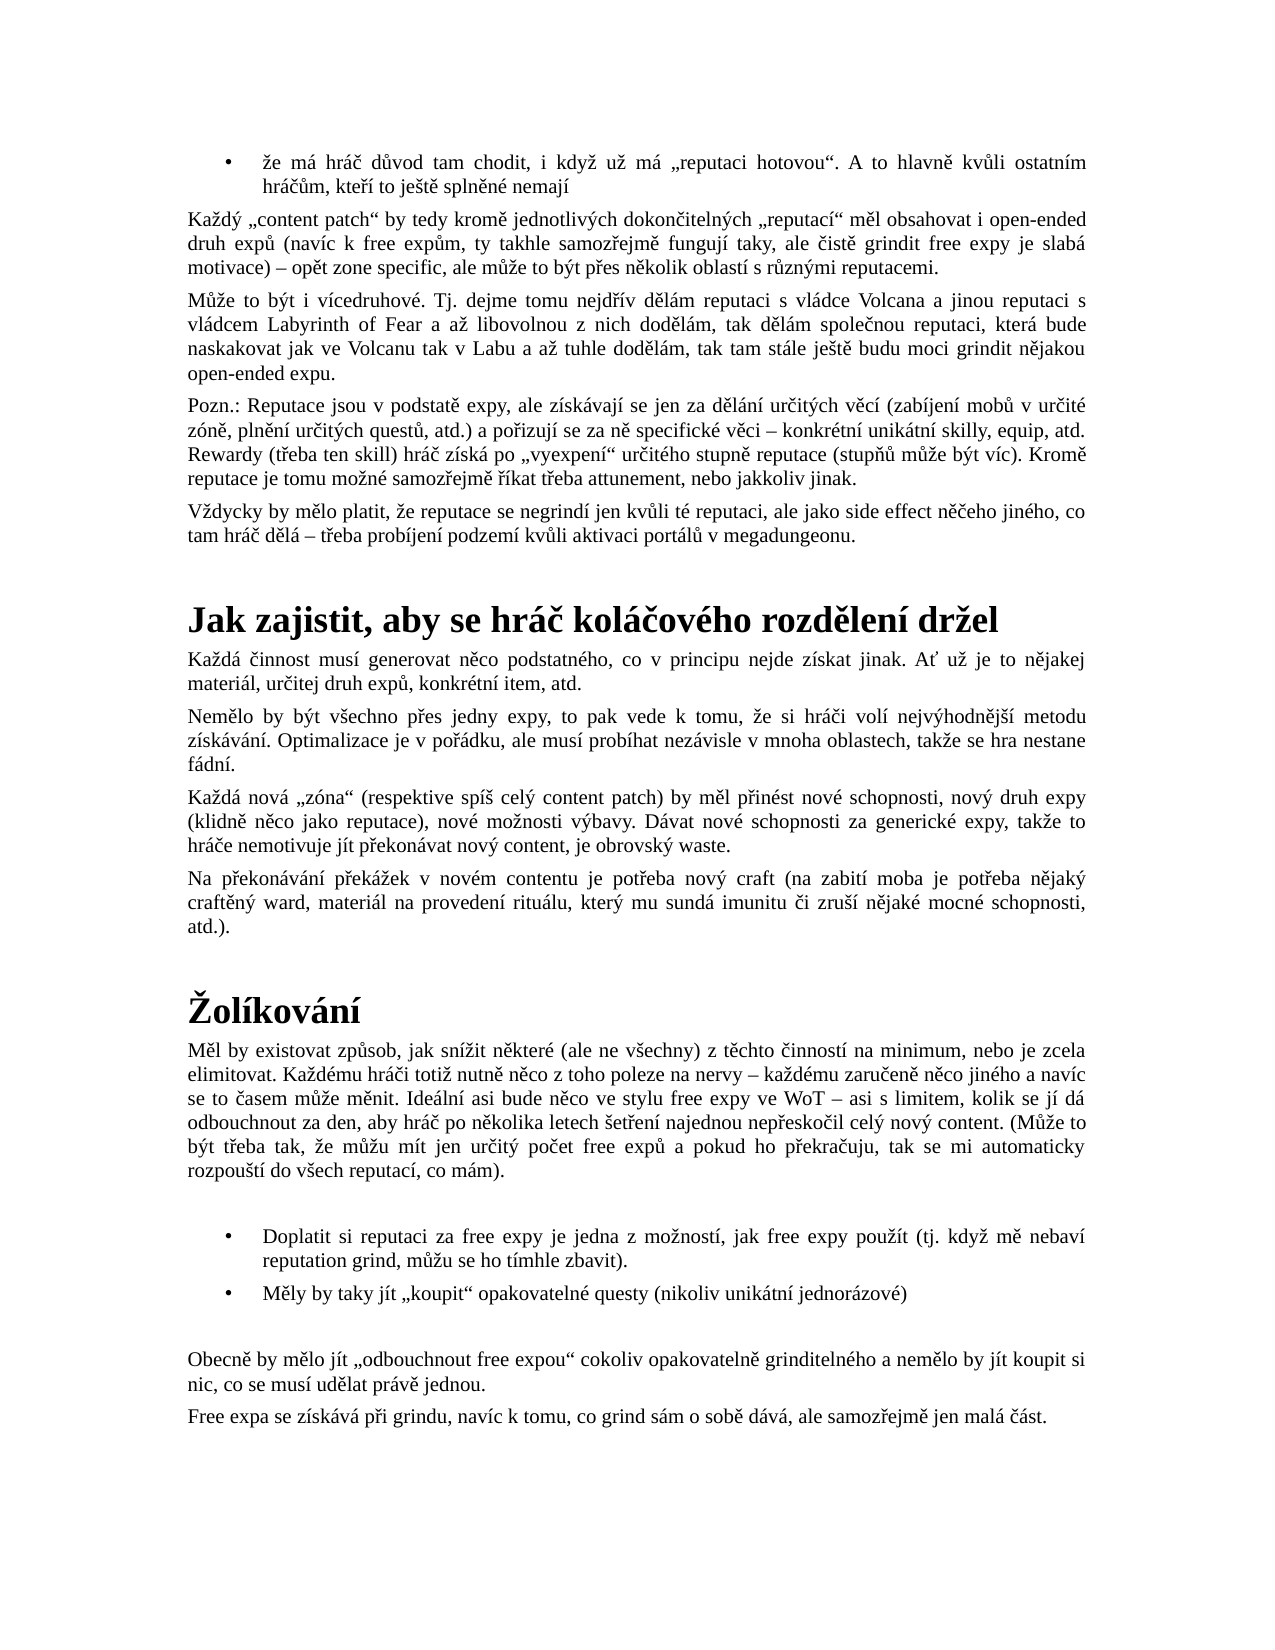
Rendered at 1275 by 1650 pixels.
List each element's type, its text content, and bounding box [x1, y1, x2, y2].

text Pozn.: Reputace jsou v podstatě expy, ale získávají se jen za dělání určitých věcí (zabíjení mobů v určité zóně, plnění určitých questů, atd.) a pořizují se za ně specifické věci – konkrétní unikátní skilly, equip, atd. Rewardy (třeba ten skill) hráč získá po „vyexpení“ určitého stupně reputace (stupňů může být víc). Kromě reputace je tomu možné samozřejmě říkat třeba attunement, nebo jakkoliv jinak. [187, 393, 1087, 490]
text Vždycky by mělo platit, že reputace se negrindí jen kvůli té reputaci, ale jako side effect něčeho jiného, co tam hráč dělá – třeba probíjení podzemí kvůli aktivaci portálů v megadungeonu. [187, 499, 1087, 547]
list že má hráč důvod tam chodit, i když už má „reputaci hotovou“. A to hlavně kvůli ostatním hráčům, kteří to ještě splněné nemají [225, 150, 1087, 198]
text Každá nová „zóna“ (respektive spíš celý content patch) by měl přinést nové schopnosti, nový druh expy (klidně něco jako reputace), nové možnosti výbavy. Dávat nové schopnosti za generické expy, takže to hráče nemotivuje jít překonávat nový content, je obrovský waste. [187, 785, 1087, 857]
text Každý „content patch“ by tedy kromě jednotlivých dokončitelných „reputací“ měl obsahovat i open-ended druh expů (navíc k free expům, ty takhle samozřejmě fungují taky, ale čistě grindit free expy je slabá motivace) – opět zone specific, ale může to být přes několik oblastí s různými reputacemi. [187, 207, 1087, 279]
text Měl by existovat způsob, jak snížit některé (ale ne všechny) z těchto činností na minimum, nebo je zcela elimitovat. Každému hráči totiž nutně něco z toho poleze na nervy – každému zaručeně něco jiného a navíc se to časem může měnit. Ideální asi bude něco ve stylu free expy ve WoT – asi s limitem, kolik se jí dá odbouchnout za den, aby hráč po několika letech šetření najednou nepřeskočil celý nový content. (Může to být třeba tak, že můžu mít jen určitý počet free expů a pokud ho překračuju, tak se mi automaticky rozpouští do všech reputací, co mám). [187, 1038, 1087, 1182]
text Nemělo by být všechno přes jedny expy, to pak vede k tomu, že si hráči volí nejvýhodnější metodu získávání. Optimalizace je v pořádku, ale musí probíhat nezávisle v mnoha oblastech, takže se hra nestane fádní. [187, 704, 1087, 776]
text Free expa se získává při grindu, navíc k tomu, co grind sám o sobě dává, ale samozřejmě jen malá část. [187, 1404, 1087, 1428]
subtitle Jak zajistit, aby se hráč koláčového rozdělení držel [187, 597, 1087, 641]
subtitle Žolíkování [187, 989, 1087, 1032]
list Měly by taky jít „koupit“ opakovatelné questy (nikoliv unikátní jednorázové) [225, 1281, 1087, 1305]
list Doplatit si reputaci za free expy je jedna z možností, jak free expy použít (tj. když mě nebaví reputation grind, můžu se ho tímhle zbavit). [225, 1224, 1087, 1272]
text Může to být i vícedruhové. Tj. dejme tomu nejdřív dělám reputaci s vládce Volcana a jinou reputaci s vládcem Labyrinth of Fear a až libovolnou z nich dodělám, tak dělám společnou reputaci, která bude naskakovat jak ve Volcanu tak v Labu a až tuhle dodělám, tak tam stále ještě budu moci grindit nějakou open-ended expu. [187, 288, 1087, 384]
text Na překonávání překážek v novém contentu je potřeba nový craft (na zabití moba je potřeba nějaký craftěný ward, materiál na provedení rituálu, který mu sundá imunitu či zruší nějaké mocné schopnosti, atd.). [187, 866, 1087, 938]
text Každá činnost musí generovat něco podstatného, co v principu nejde získat jinak. Ať už je to nějakej materiál, určitej druh expů, konkrétní item, atd. [187, 647, 1087, 695]
text Obecně by mělo jít „odbouchnout free expou“ cokoliv opakovatelně grinditelného a nemělo by jít koupit si nic, co se musí udělat právě jednou. [187, 1347, 1087, 1396]
